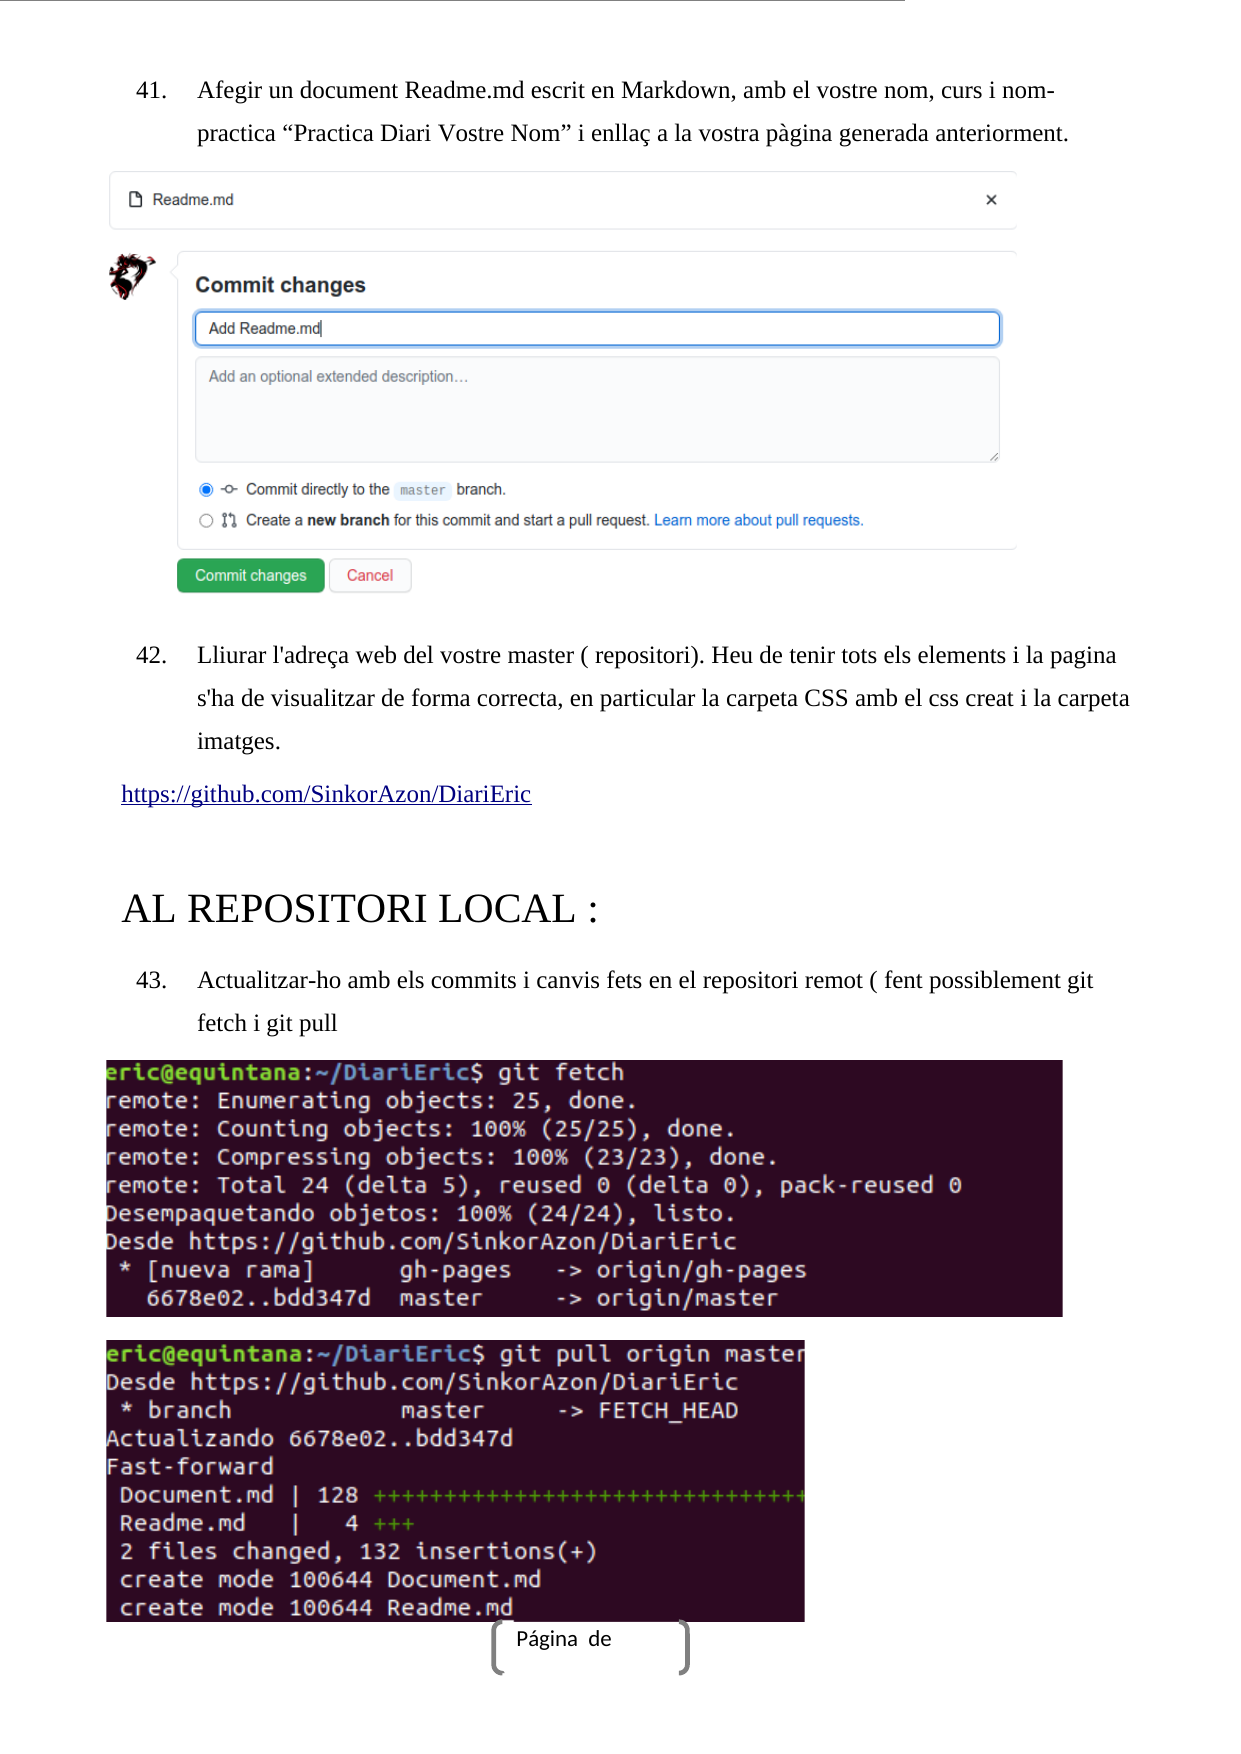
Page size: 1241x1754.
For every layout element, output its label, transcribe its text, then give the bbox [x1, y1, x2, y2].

list Lliurar l'adreça web del vostre master ( repositori). Heu de tenir tots els elements i la pagina s'ha de visualitzar de forma correcta, en particular la carpeta CSS amb el css creat i la carpeta imatges. [136, 640, 1134, 755]
picture [106, 1340, 805, 1622]
list Afegir un document Readme.md escrit en Markdown, amb el vostre nom, curs i nom- practica “Practica Diari Vostre Nom” i enllaç a la vostra pàgina generada anteriorment. [136, 75, 1134, 147]
text https://github.com/SinkorAzon/DiariEric [121, 779, 1134, 808]
text AL REPOSITORI LOCAL : [121, 884, 1134, 932]
picture [106, 170, 1017, 617]
list Actualitzar-ho amb els commits i canvis fets en el repositori remot ( fent possiblement git fetch i git pull [136, 965, 1134, 1037]
picture [106, 1060, 1063, 1317]
